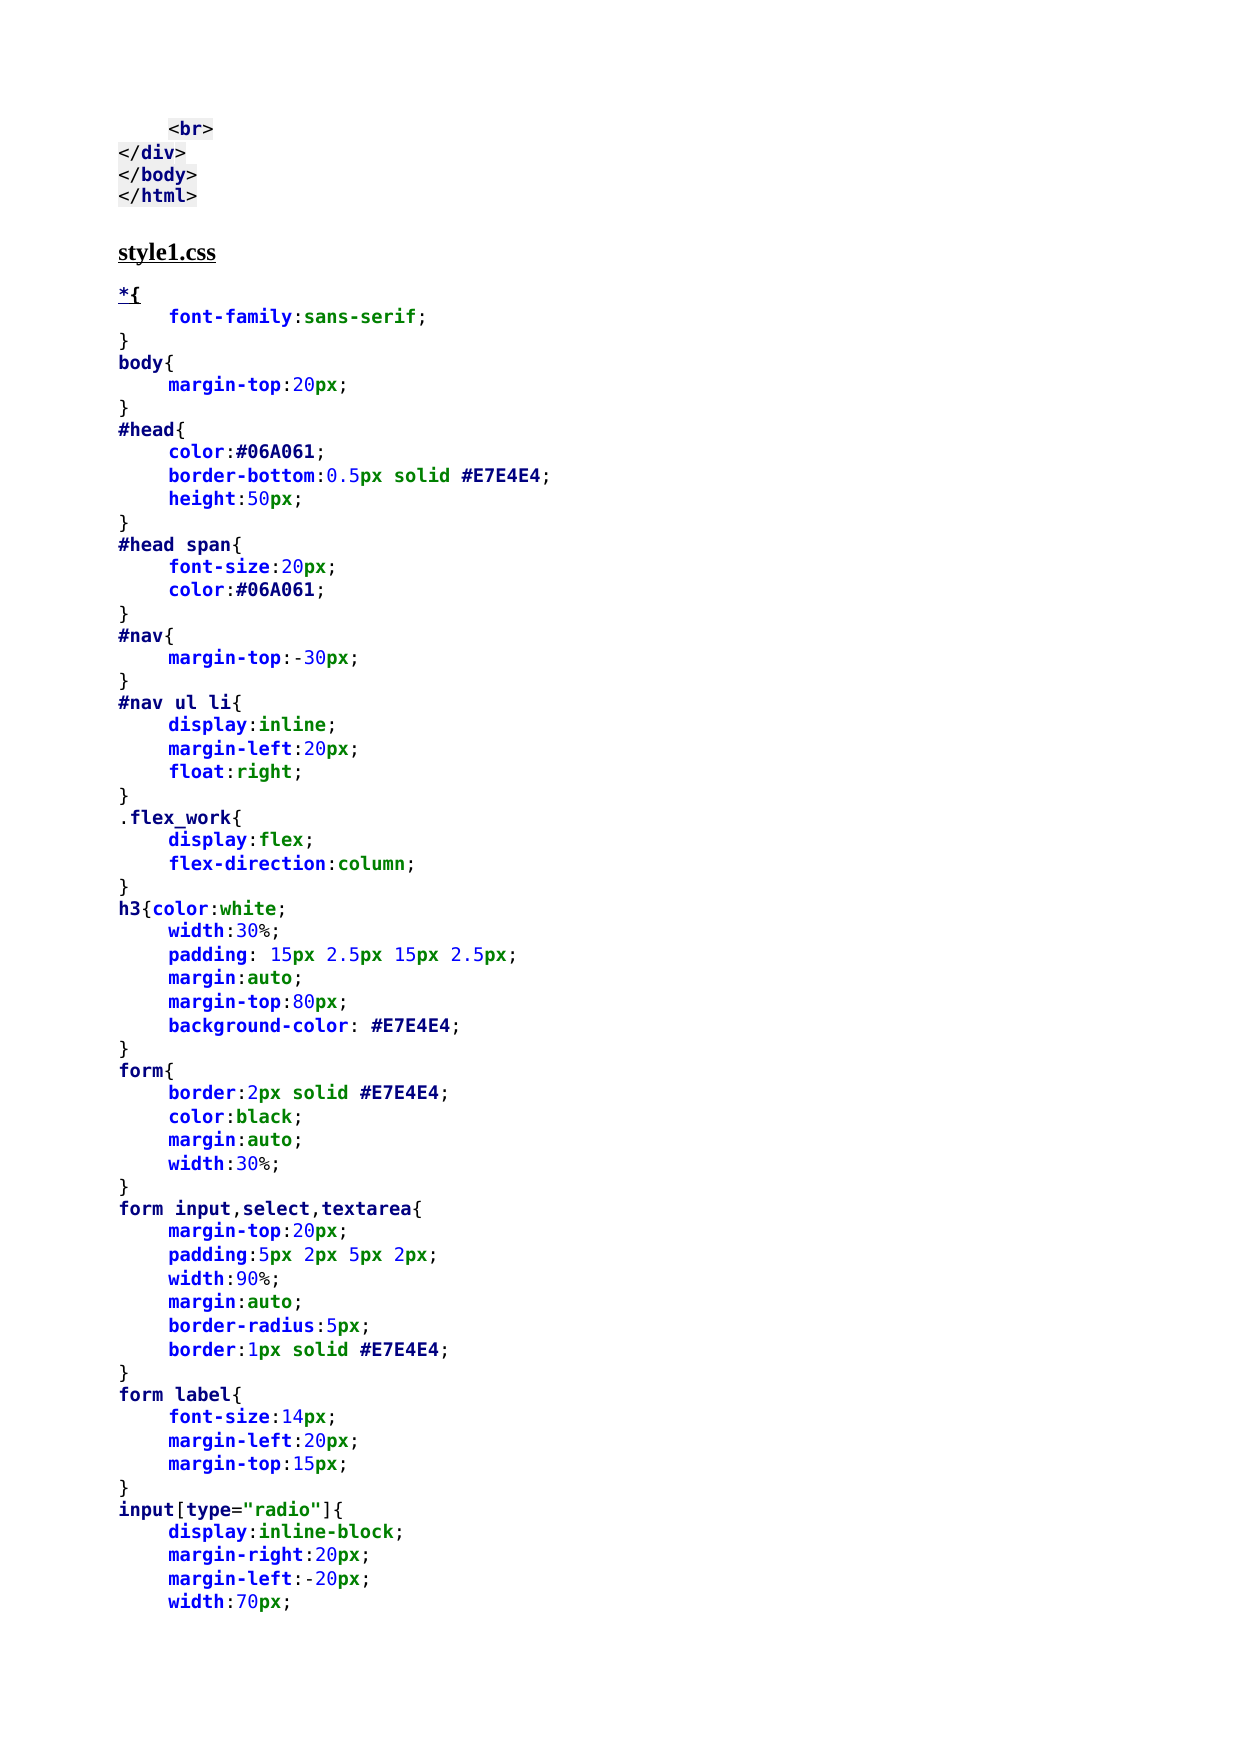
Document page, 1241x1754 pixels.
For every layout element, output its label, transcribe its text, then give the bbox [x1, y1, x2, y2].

text font-size:20px; [118, 556, 1122, 579]
text width:30%; [118, 920, 1122, 944]
text display:inline-block; [118, 1521, 1122, 1544]
text margin-top:20px; [118, 374, 1122, 397]
text height:50px; [118, 488, 1122, 512]
text body{ [118, 352, 1122, 374]
text font-size:14px; [118, 1406, 1122, 1429]
text } [118, 785, 1122, 807]
text #head{ [118, 419, 1122, 441]
text #nav{ [118, 625, 1122, 647]
text </body> [118, 164, 1122, 186]
text padding:5px 2px 5px 2px; [118, 1244, 1122, 1268]
text *{ [118, 284, 1122, 306]
text margin-right:20px; [118, 1544, 1122, 1568]
text <br> [118, 118, 1122, 142]
text } [118, 1477, 1122, 1499]
text </html> [118, 186, 1122, 207]
text #head span{ [118, 534, 1122, 556]
text #nav ul li{ [118, 692, 1122, 714]
text } [118, 671, 1122, 692]
text margin-top:80px; [118, 991, 1122, 1014]
text } [118, 1038, 1122, 1060]
text } [118, 397, 1122, 419]
text } [118, 1177, 1122, 1198]
text margin:auto; [118, 967, 1122, 991]
text margin-left:-20px; [118, 1568, 1122, 1592]
text margin-left:20px; [118, 738, 1122, 762]
text } [118, 330, 1122, 352]
text margin-left:20px; [118, 1429, 1122, 1453]
text display:inline; [118, 714, 1122, 738]
text color:black; [118, 1106, 1122, 1129]
text } [118, 1362, 1122, 1384]
text margin-top:-30px; [118, 647, 1122, 671]
text form input,select,textarea{ [118, 1198, 1122, 1220]
text border-bottom:0.5px solid #E7E4E4; [118, 465, 1122, 488]
text margin-top:15px; [118, 1453, 1122, 1477]
text } [118, 512, 1122, 534]
text margin:auto; [118, 1291, 1122, 1315]
text background-color: #E7E4E4; [118, 1014, 1122, 1038]
text color:#06A061; [118, 441, 1122, 465]
text form{ [118, 1060, 1122, 1082]
text } [118, 603, 1122, 625]
text flex-direction:column; [118, 853, 1122, 876]
text input[type="radio"]{ [118, 1499, 1122, 1521]
text font-family:sans-serif; [118, 306, 1122, 330]
text margin:auto; [118, 1129, 1122, 1153]
text margin-top:20px; [118, 1220, 1122, 1244]
text } [118, 876, 1122, 898]
text width:90%; [118, 1268, 1122, 1291]
text width:70px; [118, 1592, 1122, 1615]
text form label{ [118, 1384, 1122, 1406]
text color:#06A061; [118, 579, 1122, 603]
text .flex_work{ [118, 807, 1122, 829]
text </div> [118, 142, 1122, 164]
text padding: 15px 2.5px 15px 2.5px; [118, 944, 1122, 967]
text display:flex; [118, 829, 1122, 853]
text border:1px solid #E7E4E4; [118, 1338, 1122, 1362]
text h3{color:white; [118, 898, 1122, 920]
text width:30%; [118, 1153, 1122, 1177]
text float:right; [118, 762, 1122, 785]
text style1.css [118, 237, 1122, 266]
text border-radius:5px; [118, 1315, 1122, 1338]
text border:2px solid #E7E4E4; [118, 1082, 1122, 1106]
